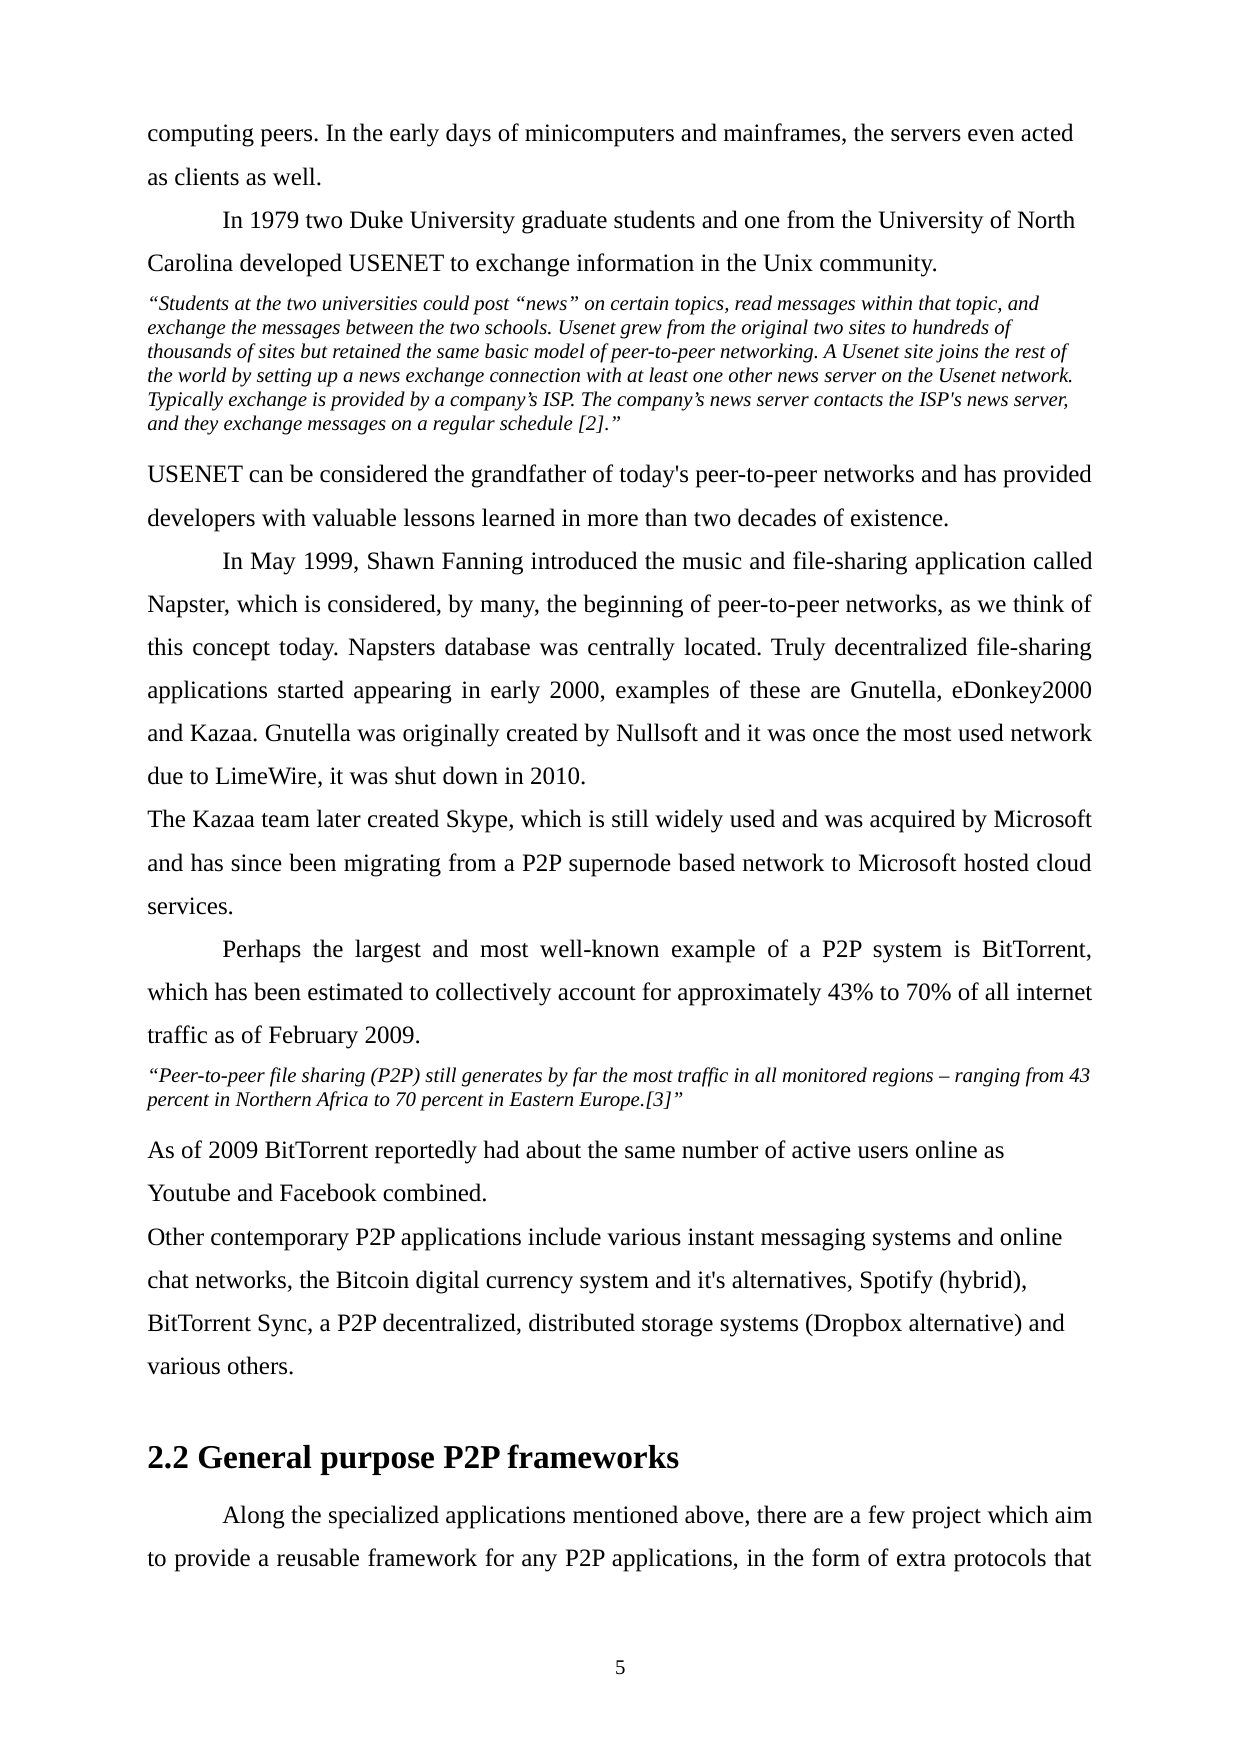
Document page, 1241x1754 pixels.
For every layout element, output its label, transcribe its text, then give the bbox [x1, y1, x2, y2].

text Other contemporary P2P applications include various instant messaging systems and online chat networks, the Bitcoin digital currency system and it's alternatives, Spotify (hybrid), BitTorrent Sync, a P2P decentralized, distributed storage systems (Dropbox alternative) and various others. [147, 1222, 1093, 1380]
text “Students at the two universities could post “news” on certain topics, read messages within that topic, and exchange the messages between the two schools. Usenet grew from the original two sites to hundreds of thousands of sites but retained the same basic model of peer-to-peer networking. A Usenet site joins the rest of the world by setting up a news exchange connection with at least one other news server on the Usenet network. Typically exchange is provided by a company’s ISP. The company’s news server contacts the ISP's news server, and they exchange messages on a regular schedule [2].” [147, 291, 1093, 435]
text Perhaps the largest and most well-known example of a P2P system is BitTorrent, which has been estimated to collectively account for approximately 43% to 70% of all internet traffic as of February 2009. [147, 934, 1093, 1049]
text USENET can be considered the grandfather of today's peer-to-peer networks and has provided developers with valuable lessons learned in more than two decades of existence. [147, 459, 1093, 531]
text Along the specialized applications mentioned above, there are a few project which aim to provide a reusable framework for any P2P applications, in the form of extra protocols that [147, 1500, 1093, 1572]
text In 1979 two Duke University graduate students and one from the University of North Carolina developed USENET to exchange information in the Unix community. [147, 205, 1093, 277]
text As of 2009 BitTorrent reportedly had about the same number of active users online as Youtube and Facebook combined. [147, 1135, 1093, 1207]
text In May 1999, Shawn Fanning introduced the music and file-sharing application called Napster, which is considered, by many, the beginning of peer-to-peer networks, as we think of this concept today. Napsters database was centrally located. Truly decentralized file-sharing applications started appearing in early 2000, examples of these are Gnutella, eDonkey2000 and Kazaa. Gnutella was originally created by Nullsoft and it was once the most used network due to LimeWire, it was shut down in 2010. [147, 546, 1093, 790]
text The Kazaa team later created Skype, which is still widely used and was acquired by Microsoft and has since been migrating from a P2P supernode based network to Microsoft hosted cloud services. [147, 804, 1093, 919]
subtitle 2.2 General purpose P2P frameworks [147, 1437, 1093, 1476]
text computing peers. In the early days of minicomputers and mainframes, the servers even acted as clients as well. [147, 118, 1093, 190]
text “Peer-to-peer file sharing (P2P) still generates by far the most traffic in all monitored regions – ranging from 43 percent in Northern Africa to 70 percent in Eastern Europe.[3]” [147, 1063, 1093, 1111]
